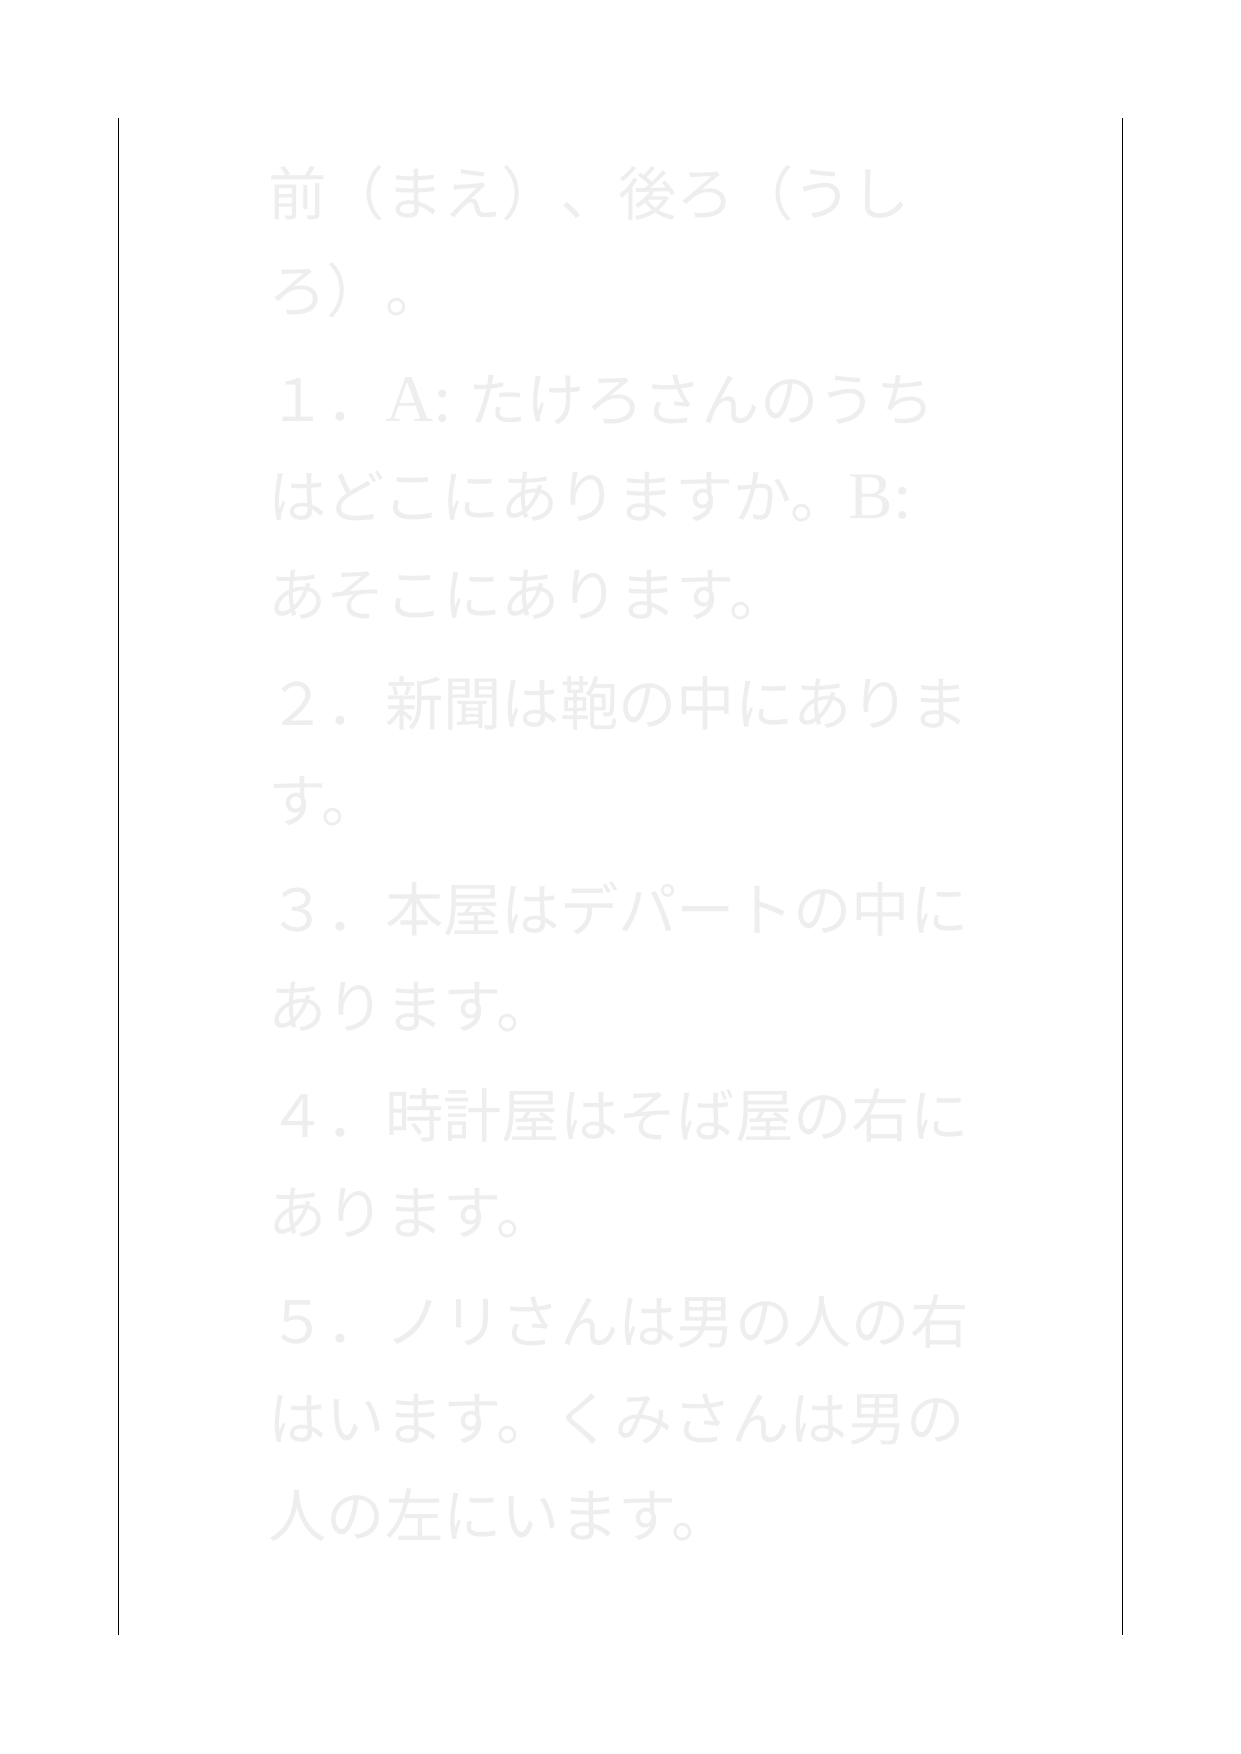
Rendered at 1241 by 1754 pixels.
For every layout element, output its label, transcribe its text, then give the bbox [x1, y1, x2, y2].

text １．A: たけろさんのうちはどこにありますか。B: あそこにあります。 [268, 354, 972, 633]
text Directions: 上（うえ）、下（した）、中（なか）、右（みぎ）、左（ひだり）、前（まえ）、後ろ（うしろ）。 [268, 148, 972, 330]
text ２．新聞は鞄の中にあります。 [268, 657, 972, 839]
text ５．ノリさんは男の人の右はいます。くみさんは男の人の左にいます。 [268, 1275, 972, 1554]
text ３．本屋はデパートの中にあります。 [268, 863, 972, 1045]
text ４．時計屋はそば屋の右にあります。 [268, 1069, 972, 1251]
